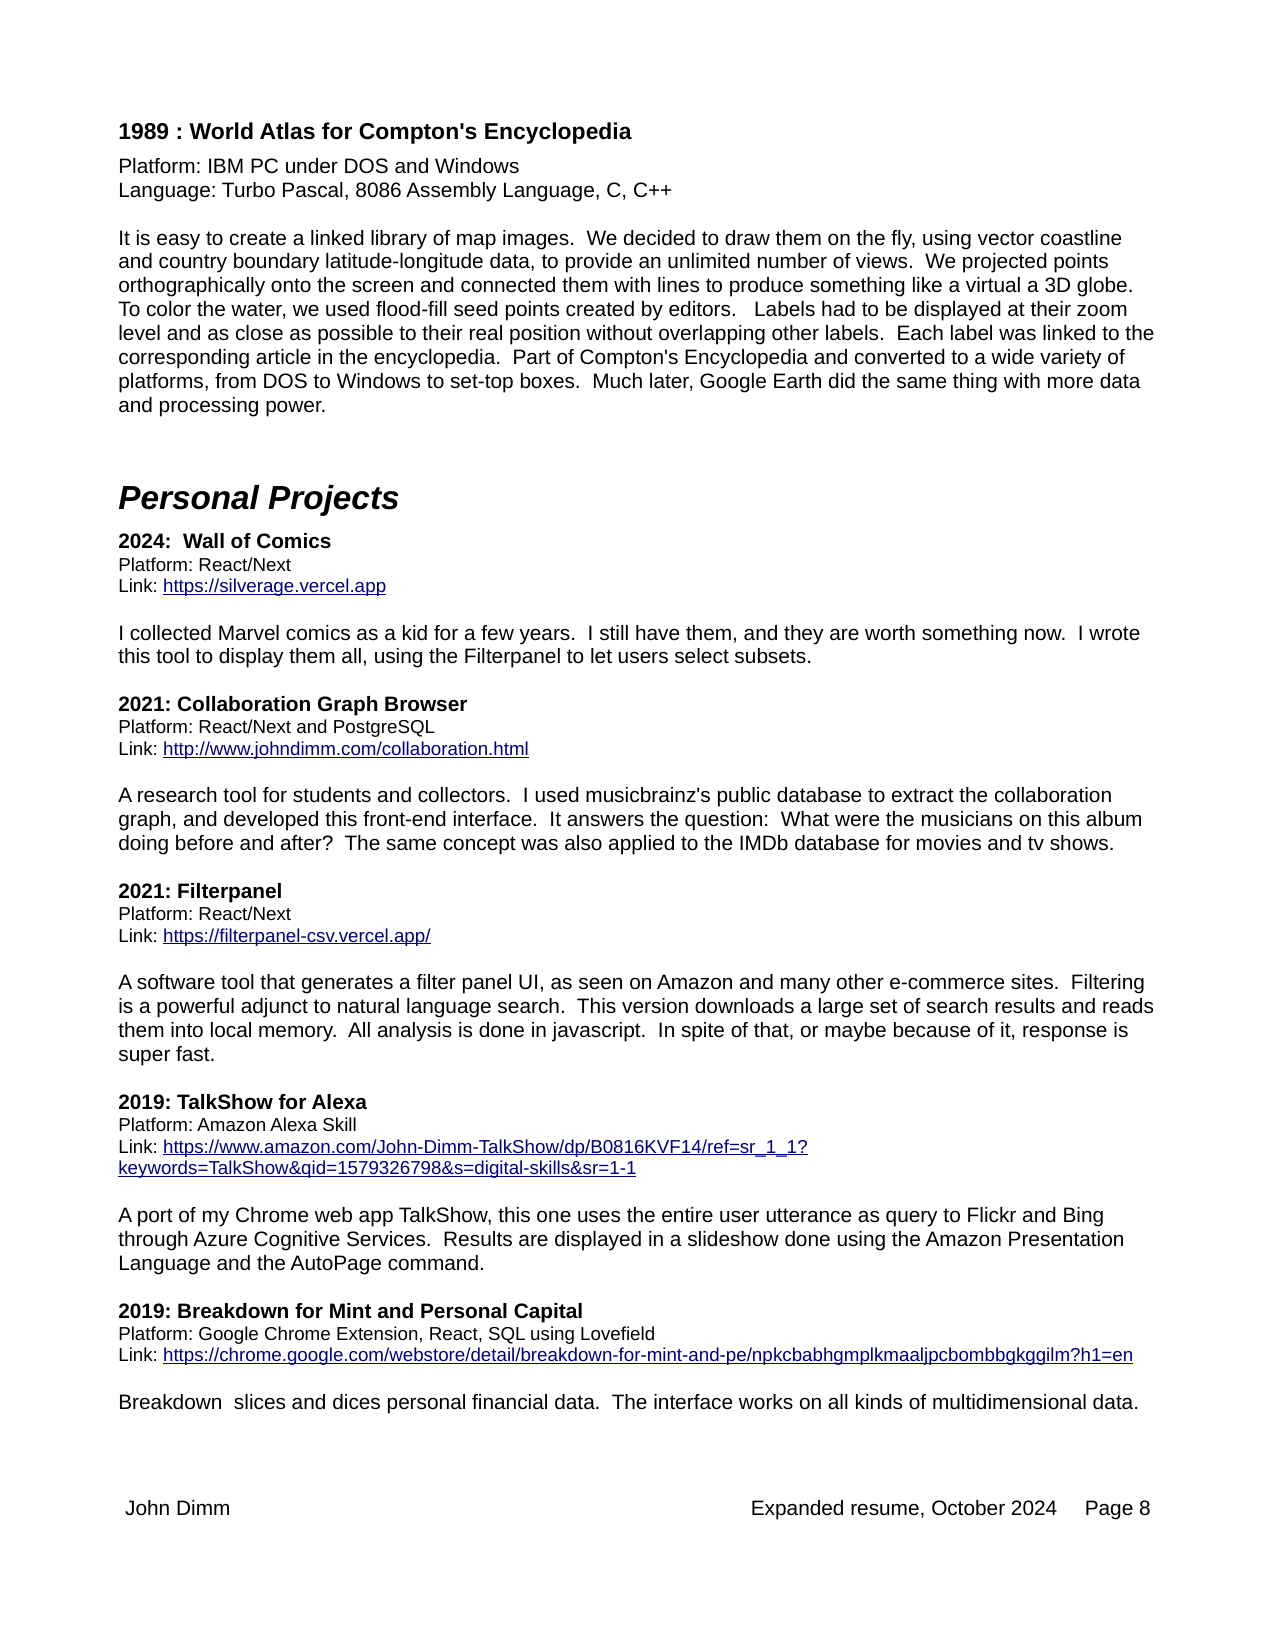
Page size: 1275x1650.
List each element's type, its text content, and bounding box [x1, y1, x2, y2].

text 2021: Filterpanel [118, 879, 1157, 903]
text 2024: Wall of Comics [118, 529, 1157, 553]
text A software tool that generates a filter panel UI, as seen on Amazon and many other e-commerce sites. Filtering is a powerful adjunct to natural language search. This version downloads a large set of search results and reads them into local memory. All analysis is done in javascript. In spite of that, or maybe because of it, response is super fast. [118, 970, 1157, 1066]
text Platform: IBM PC under DOS and Windows Language: Turbo Pascal, 8086 Assembly Language, C, C++ [118, 153, 1157, 201]
text Platform: React/Next and PostgreSQL [118, 716, 1157, 738]
text 2019: TalkShow for Alexa [118, 1090, 1157, 1114]
text Platform: Google Chrome Extension, React, SQL using Lovefield [118, 1322, 1157, 1344]
text 2021: Collaboration Graph Browser [118, 692, 1157, 716]
subtitle 1989 : World Atlas for Compton's Encyclopedia [118, 118, 1157, 144]
text I collected Marvel comics as a kid for a few years. I still have them, and they are worth something now. I wrote this tool to display them all, using the Filterpanel to let users select subsets. [118, 620, 1157, 668]
text 2019: Breakdown for Mint and Personal Capital [118, 1298, 1157, 1322]
text Platform: React/Next [118, 553, 1157, 575]
text Platform: Amazon Alexa Skill [118, 1114, 1157, 1136]
text Breakdown slices and dices personal financial data. The interface works on all kinds of multidimensional data. [118, 1389, 1157, 1413]
text A port of my Chrome web app TalkShow, this one uses the entire user utterance as query to Flickr and Bing through Azure Cognitive Services. Results are displayed in a slideshow done using the Amazon Presentation Language and the AutoPage command. [118, 1203, 1157, 1274]
text Link: http://www.johndimm.com/collaboration.html [118, 738, 1157, 759]
text It is easy to create a linked library of map images. We decided to draw them on the fly, using vector coastline and country boundary latitude-longitude data, to provide an unlimited number of views. We projected points orthographically onto the screen and connected them with lines to produce something like a virtual a 3D globe. To color the water, we used flood-fill seed points created by editors. Labels had to be displayed at their zoom level and as close as possible to their real position without overlapping other labels. Each label was linked to the corresponding article in the encyclopedia. Part of Compton's Encyclopedia and converted to a wide variety of platforms, from DOS to Windows to set-top boxes. Much later, Google Earth did the same thing with more data and processing power. [118, 225, 1157, 417]
text Link: https://chrome.google.com/webstore/detail/breakdown-for-mint-and-pe/npkcbabhgmplkmaaljpcbombbgkggilm?h1=en [118, 1344, 1157, 1366]
text A research tool for students and collectors. I used musicbrainz's public database to extract the collaboration graph, and developed this front-end interface. It answers the question: What were the musicians on this album doing before and after? The same concept was also applied to the IMDb database for movies and tv shows. [118, 783, 1157, 855]
text Link: https://filterpanel-csv.vercel.app/ [118, 925, 1157, 946]
text Link: https://silverage.vercel.app [118, 575, 1157, 596]
text Link: https://www.amazon.com/John-Dimm-TalkShow/dp/B0816KVF14/ref=sr_1_1?keywords=TalkShow&qid=1579326798&s=digital-skills&sr=1-1 [118, 1136, 1157, 1179]
text Platform: React/Next [118, 903, 1157, 925]
subtitle Personal Projects [118, 478, 1157, 517]
